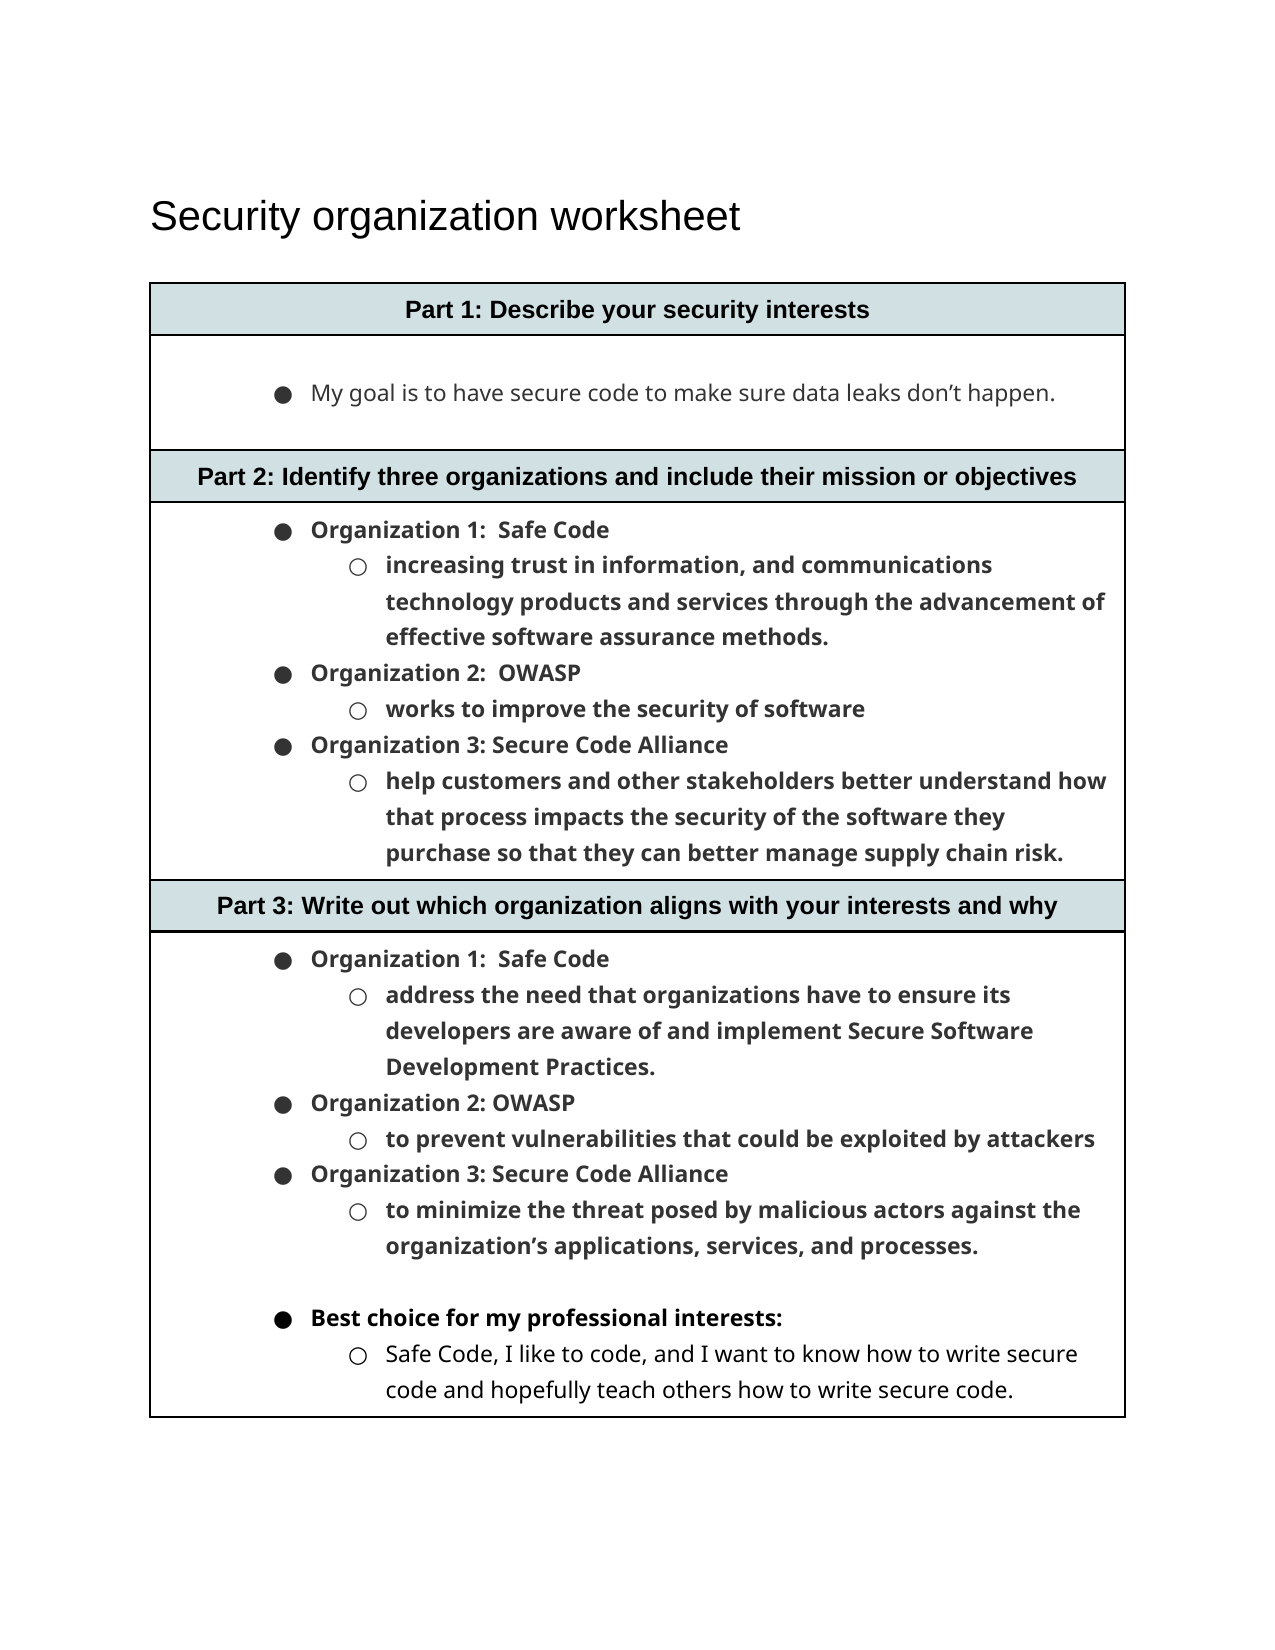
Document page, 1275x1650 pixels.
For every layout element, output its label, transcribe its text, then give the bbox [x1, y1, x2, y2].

table_cell My goal is to have secure code to make sure data leaks don’t happen. [151, 336, 1124, 449]
table_cell Part 3: Write out which organization aligns with your interests and why [151, 881, 1124, 930]
table_cell Organization 1: Safe Code increasing trust in information, and communications technology products and services through the advancement of effective software assurance methods. Organization 2: OWASP works to improve the security of software Organization 3: Secure Code Alliance help customers and other stakeholders better understand how that process impacts the security of the software they purchase so that they can better manage supply chain risk. [151, 503, 1124, 879]
table_cell Organization 1: Safe Code address the need that organizations have to ensure its developers are aware of and implement Secure Software Development Practices. Organization 2: OWASP to prevent vulnerabilities that could be exploited by attackers Organization 3: Secure Code Alliance to minimize the threat posed by malicious actors against the organization’s applications, services, and processes. Best choice for my professional interests: Safe Code, I like to code, and I want to know how to write secure code and hopefully teach others how to write secure code. [151, 933, 1124, 1416]
table_cell Part 2: Identify three organizations and include their mission or objectives [151, 451, 1124, 501]
table_header Part 1: Describe your security interests [151, 284, 1124, 334]
subtitle Security organization worksheet [150, 192, 1125, 239]
